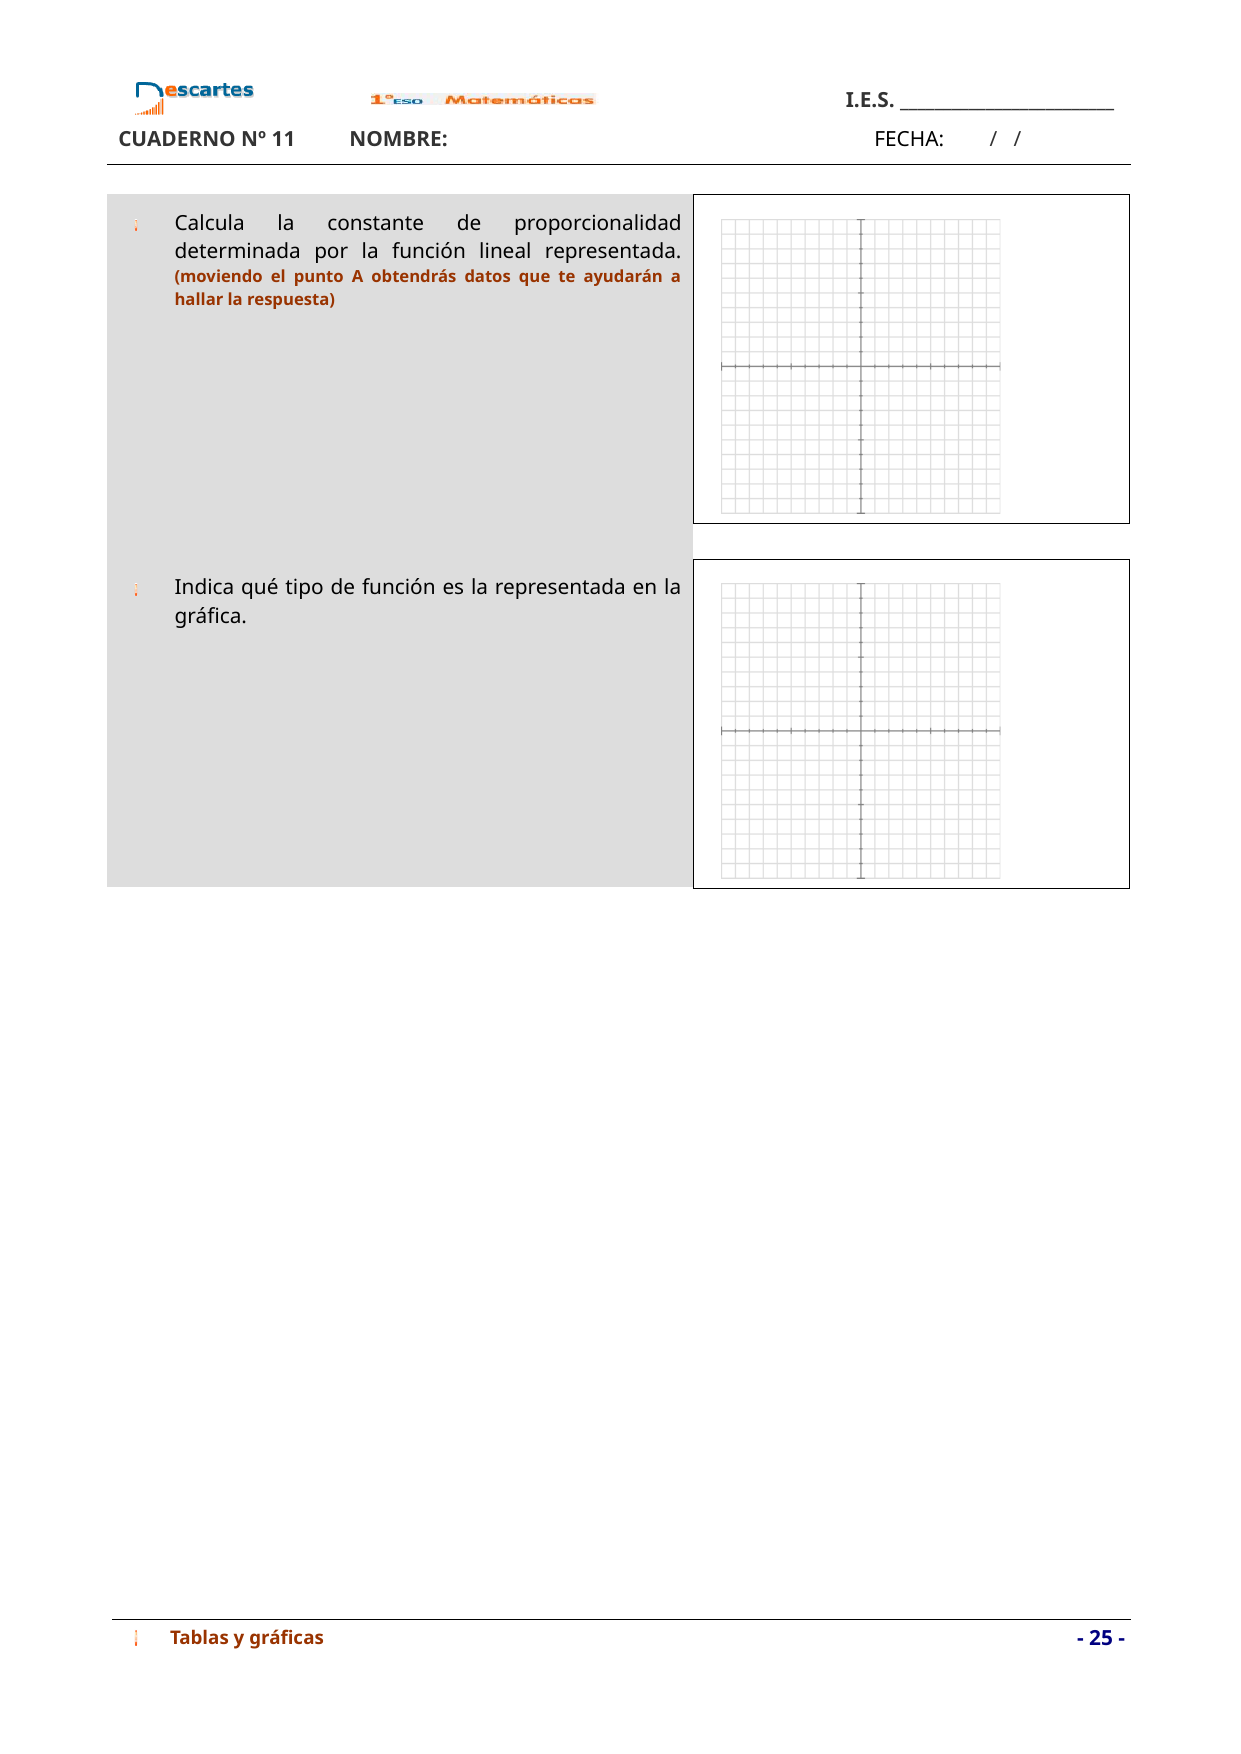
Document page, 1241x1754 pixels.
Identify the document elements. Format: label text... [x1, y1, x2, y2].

table_cell [694, 560, 1129, 887]
table_cell Calcula la constante de proporcionalidad determinada por la función lineal representada. (moviendo el punto A obtendrás datos que te ayudarán a hallar la respuesta) [163, 194, 693, 523]
table_cell [693, 524, 1130, 559]
table_cell [107, 194, 163, 523]
picture [134, 1629, 138, 1646]
table_cell Indica qué tipo de función es la representada en la gráfica. [163, 559, 693, 887]
picture [134, 583, 138, 596]
picture [371, 93, 599, 105]
picture [134, 219, 138, 231]
table_cell [694, 195, 1129, 523]
table_cell [107, 523, 163, 559]
table_cell [107, 559, 163, 887]
table_cell [163, 523, 693, 559]
picture [134, 82, 257, 115]
